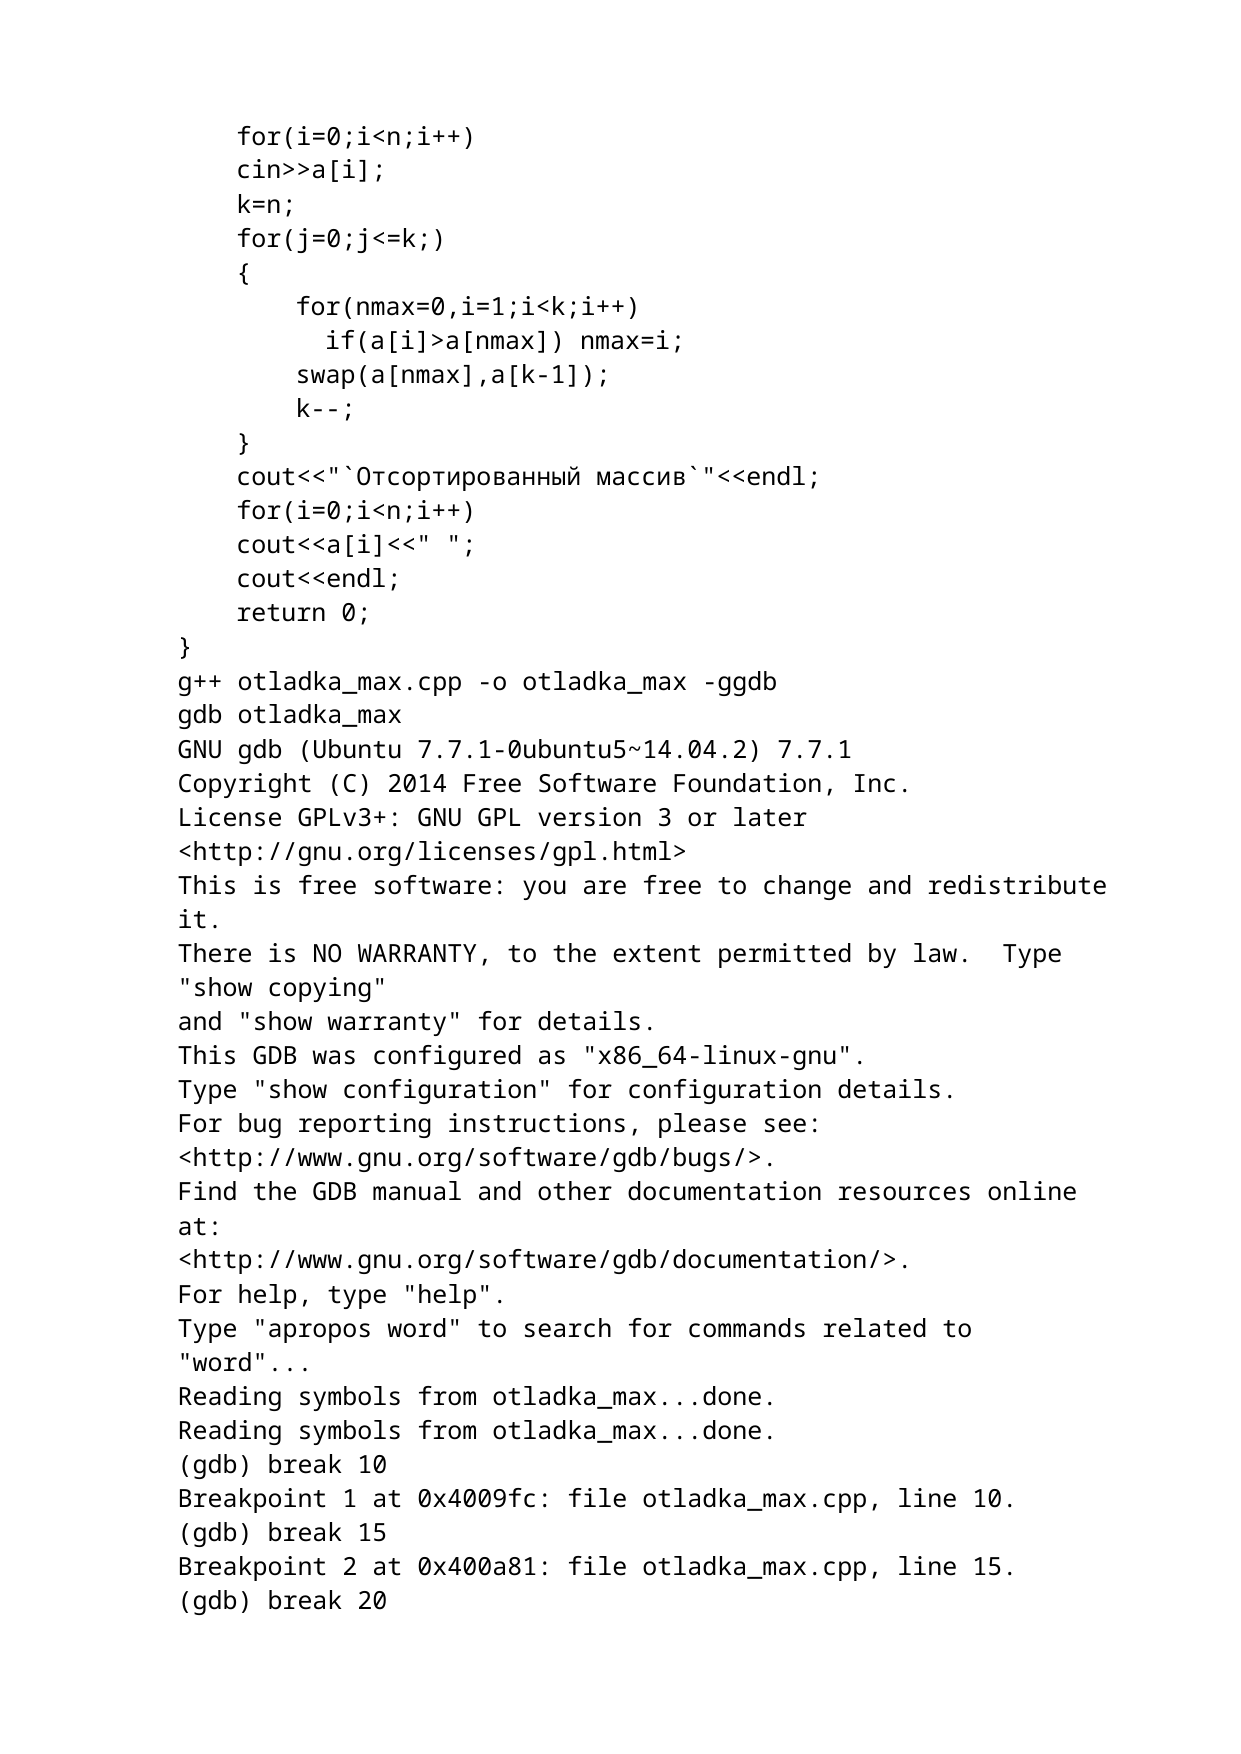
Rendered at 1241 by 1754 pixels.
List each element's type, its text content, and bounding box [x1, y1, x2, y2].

text License GPLv3+: GNU GPL version 3 or later <http://gnu.org/licenses/gpl.html> [177, 799, 1122, 867]
text Type "show configuration" for configuration details. [177, 1072, 1122, 1106]
text There is NO WARRANTY, to the extent permitted by law. Type "show copying" [177, 936, 1122, 1004]
text (gdb) break 15 [177, 1515, 1122, 1549]
text Type "apropos word" to search for commands related to "word"... [177, 1310, 1122, 1378]
text for(i=0;i<n;i++) [177, 118, 1122, 152]
text Reading symbols from otladka_max...done. [177, 1378, 1122, 1412]
text cout<<endl; [177, 561, 1122, 595]
text cout<<"`Отсортированный массив`"<<endl; [177, 459, 1122, 493]
text } [177, 425, 1122, 459]
text for(j=0;j<=k;) [177, 220, 1122, 254]
text for(i=0;i<n;i++) [177, 493, 1122, 527]
text return 0; [177, 595, 1122, 629]
text k=n; [177, 186, 1122, 220]
text g++ otladka_max.cpp -o otladka_max -ggdb [177, 663, 1122, 697]
text and "show warranty" for details. [177, 1004, 1122, 1038]
text This GDB was configured as "x86_64-linux-gnu". [177, 1038, 1122, 1072]
text Reading symbols from otladka_max...done. [177, 1412, 1122, 1447]
text (gdb) break 10 [177, 1447, 1122, 1481]
text Find the GDB manual and other documentation resources online at: [177, 1174, 1122, 1242]
text cin>>a[i]; [177, 152, 1122, 186]
text cout<<a[i]<<" "; [177, 527, 1122, 561]
text <http://www.gnu.org/software/gdb/documentation/>. [177, 1242, 1122, 1276]
text <http://www.gnu.org/software/gdb/bugs/>. [177, 1140, 1122, 1174]
text { [177, 254, 1122, 288]
text For help, type "help". [177, 1276, 1122, 1310]
text k--; [177, 391, 1122, 425]
text Breakpoint 2 at 0x400a81: file otladka_max.cpp, line 15. [177, 1549, 1122, 1583]
text gdb otladka_max [177, 697, 1122, 731]
text } [177, 629, 1122, 663]
text Copyright (C) 2014 Free Software Foundation, Inc. [177, 765, 1122, 799]
text swap(a[nmax],a[k-1]); [177, 357, 1122, 391]
text This is free software: you are free to change and redistribute it. [177, 867, 1122, 936]
text if(a[i]>a[nmax]) nmax=i; [177, 322, 1122, 357]
text (gdb) break 20 [177, 1583, 1122, 1617]
text Breakpoint 1 at 0x4009fc: file otladka_max.cpp, line 10. [177, 1481, 1122, 1515]
text For bug reporting instructions, please see: [177, 1106, 1122, 1140]
text for(nmax=0,i=1;i<k;i++) [177, 288, 1122, 322]
text GNU gdb (Ubuntu 7.7.1-0ubuntu5~14.04.2) 7.7.1 [177, 731, 1122, 765]
